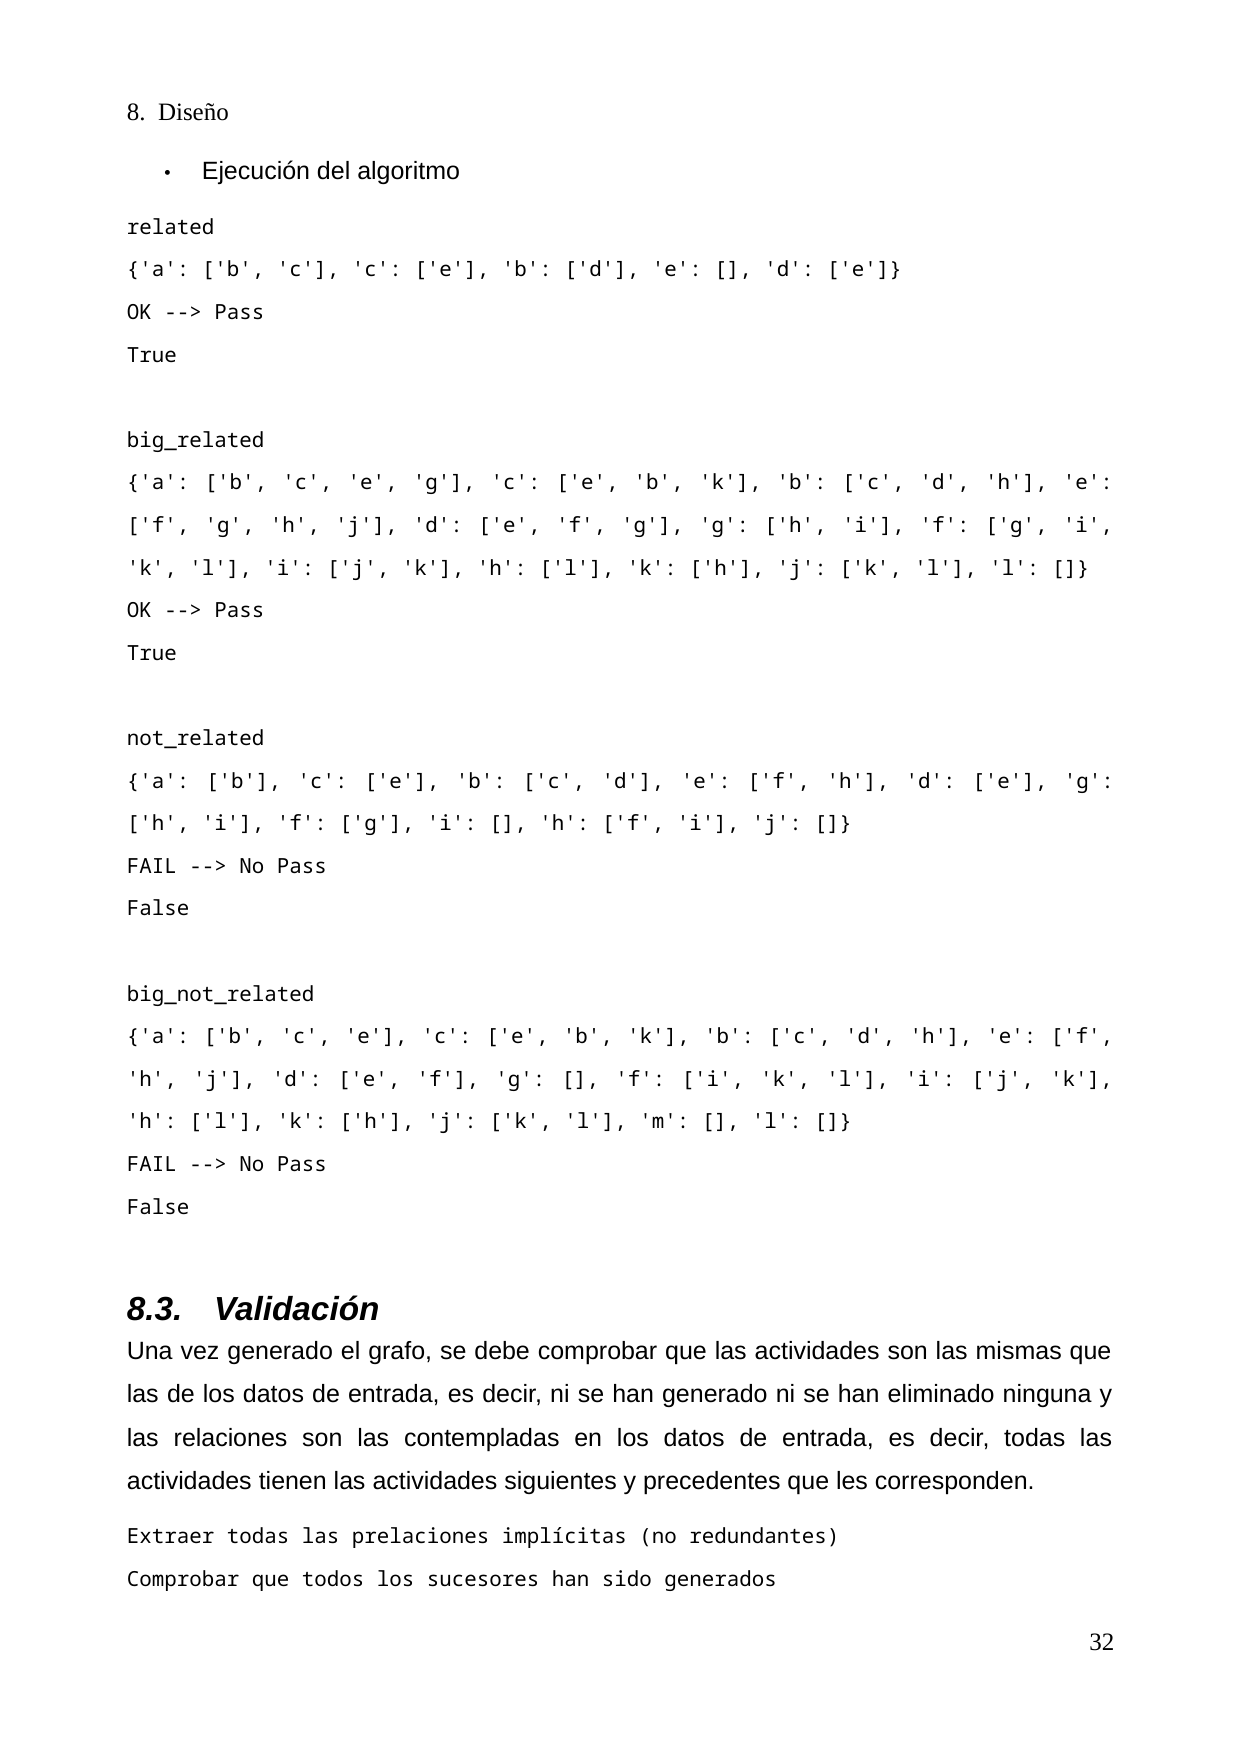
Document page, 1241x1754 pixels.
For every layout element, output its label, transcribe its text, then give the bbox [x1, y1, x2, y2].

text {'a': ['b', 'c'], 'c': ['e'], 'b': ['d'], 'e': [], 'd': ['e']} [127, 254, 1114, 283]
text related [127, 212, 1114, 240]
text big_not_related [127, 979, 1114, 1007]
text Extraer todas las prelaciones implícitas (no redundantes) [127, 1521, 1114, 1550]
text Comprobar que todos los sucesores han sido generados [127, 1564, 1114, 1592]
text False [127, 1192, 1114, 1220]
list Ejecución del algoritmo [164, 156, 1114, 185]
text False [127, 893, 1114, 922]
text {'a': ['b', 'c', 'e'], 'c': ['e', 'b', 'k'], 'b': ['c', 'd', 'h'], 'e': ['f', 'h', 'j'], 'd': ['e', 'f'], 'g': [], 'f': ['i', 'k', 'l'], 'i': ['j', 'k'], 'h': ['l'], 'k': ['h'], 'j': ['k', 'l'], 'm': [], 'l': []} [127, 1021, 1114, 1135]
text {'a': ['b', 'c', 'e', 'g'], 'c': ['e', 'b', 'k'], 'b': ['c', 'd', 'h'], 'e': ['f', 'g', 'h', 'j'], 'd': ['e', 'f', 'g'], 'g': ['h', 'i'], 'f': ['g', 'i', 'k', 'l'], 'i': ['j', 'k'], 'h': ['l'], 'k': ['h'], 'j': ['k', 'l'], 'l': []} [127, 467, 1114, 581]
text True [127, 638, 1114, 666]
subtitle Validación [127, 1289, 1114, 1327]
text OK --> Pass [127, 297, 1114, 326]
text FAIL --> No Pass [127, 1149, 1114, 1178]
text big_related [127, 425, 1114, 453]
text Una vez generado el grafo, se debe comprobar que las actividades son las mismas que las de los datos de entrada, es decir, ni se han generado ni se han eliminado ninguna y las relaciones son las contempladas en los datos de entrada, es decir, todas las actividades tienen las actividades siguientes y precedentes que les corresponden. [127, 1336, 1114, 1494]
text OK --> Pass [127, 595, 1114, 624]
text not_related [127, 723, 1114, 752]
text {'a': ['b'], 'c': ['e'], 'b': ['c', 'd'], 'e': ['f', 'h'], 'd': ['e'], 'g': ['h', 'i'], 'f': ['g'], 'i': [], 'h': ['f', 'i'], 'j': []} [127, 766, 1114, 837]
text FAIL --> No Pass [127, 851, 1114, 879]
text True [127, 340, 1114, 368]
